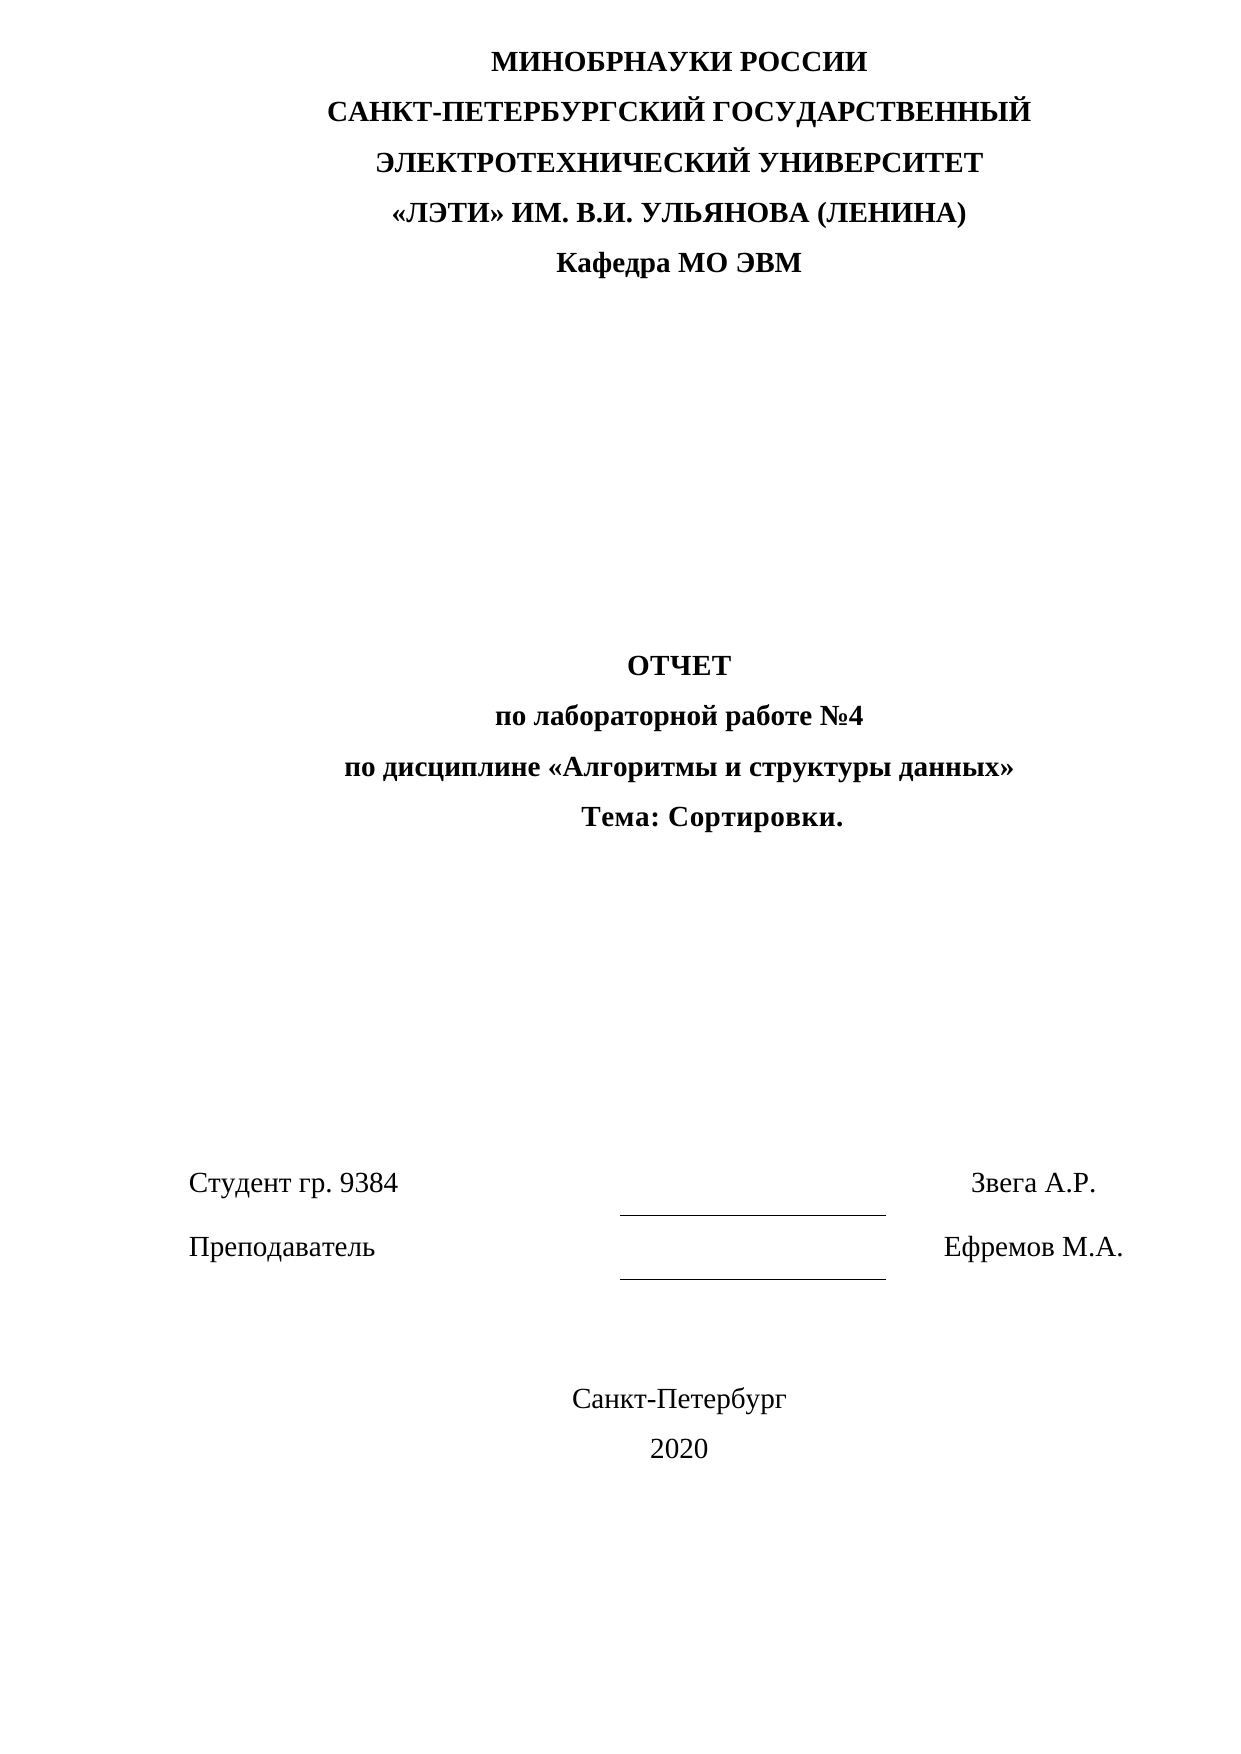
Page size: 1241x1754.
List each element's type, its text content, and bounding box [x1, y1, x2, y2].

text отчет [177, 648, 1181, 682]
text «ЛЭТИ» им. В.И. Ульянова (Ленина) [177, 195, 1181, 229]
table_cell [620, 1216, 886, 1279]
text по дисциплине «Алгоритмы и структуры данных» [177, 749, 1181, 782]
text электротехнический университет [177, 145, 1181, 178]
table_header [620, 1151, 886, 1215]
text Санкт-Петербургский государственный [177, 94, 1181, 128]
table_header Студент гр. 9384 [177, 1151, 620, 1215]
text Тема: Сортировки. [177, 799, 1240, 832]
table_cell Преподаватель [177, 1215, 620, 1279]
text по лабораторной работе №4 [177, 698, 1181, 732]
text Кафедра МО ЭВМ [177, 246, 1181, 279]
text 2020 [177, 1431, 1181, 1464]
table_header Звега А.Р. [886, 1151, 1181, 1215]
text мИНОБРНАУКИ РОССИИ [177, 44, 1181, 78]
text Санкт-Петербург [177, 1381, 1181, 1414]
table_cell Ефремов М.А. [886, 1215, 1181, 1279]
